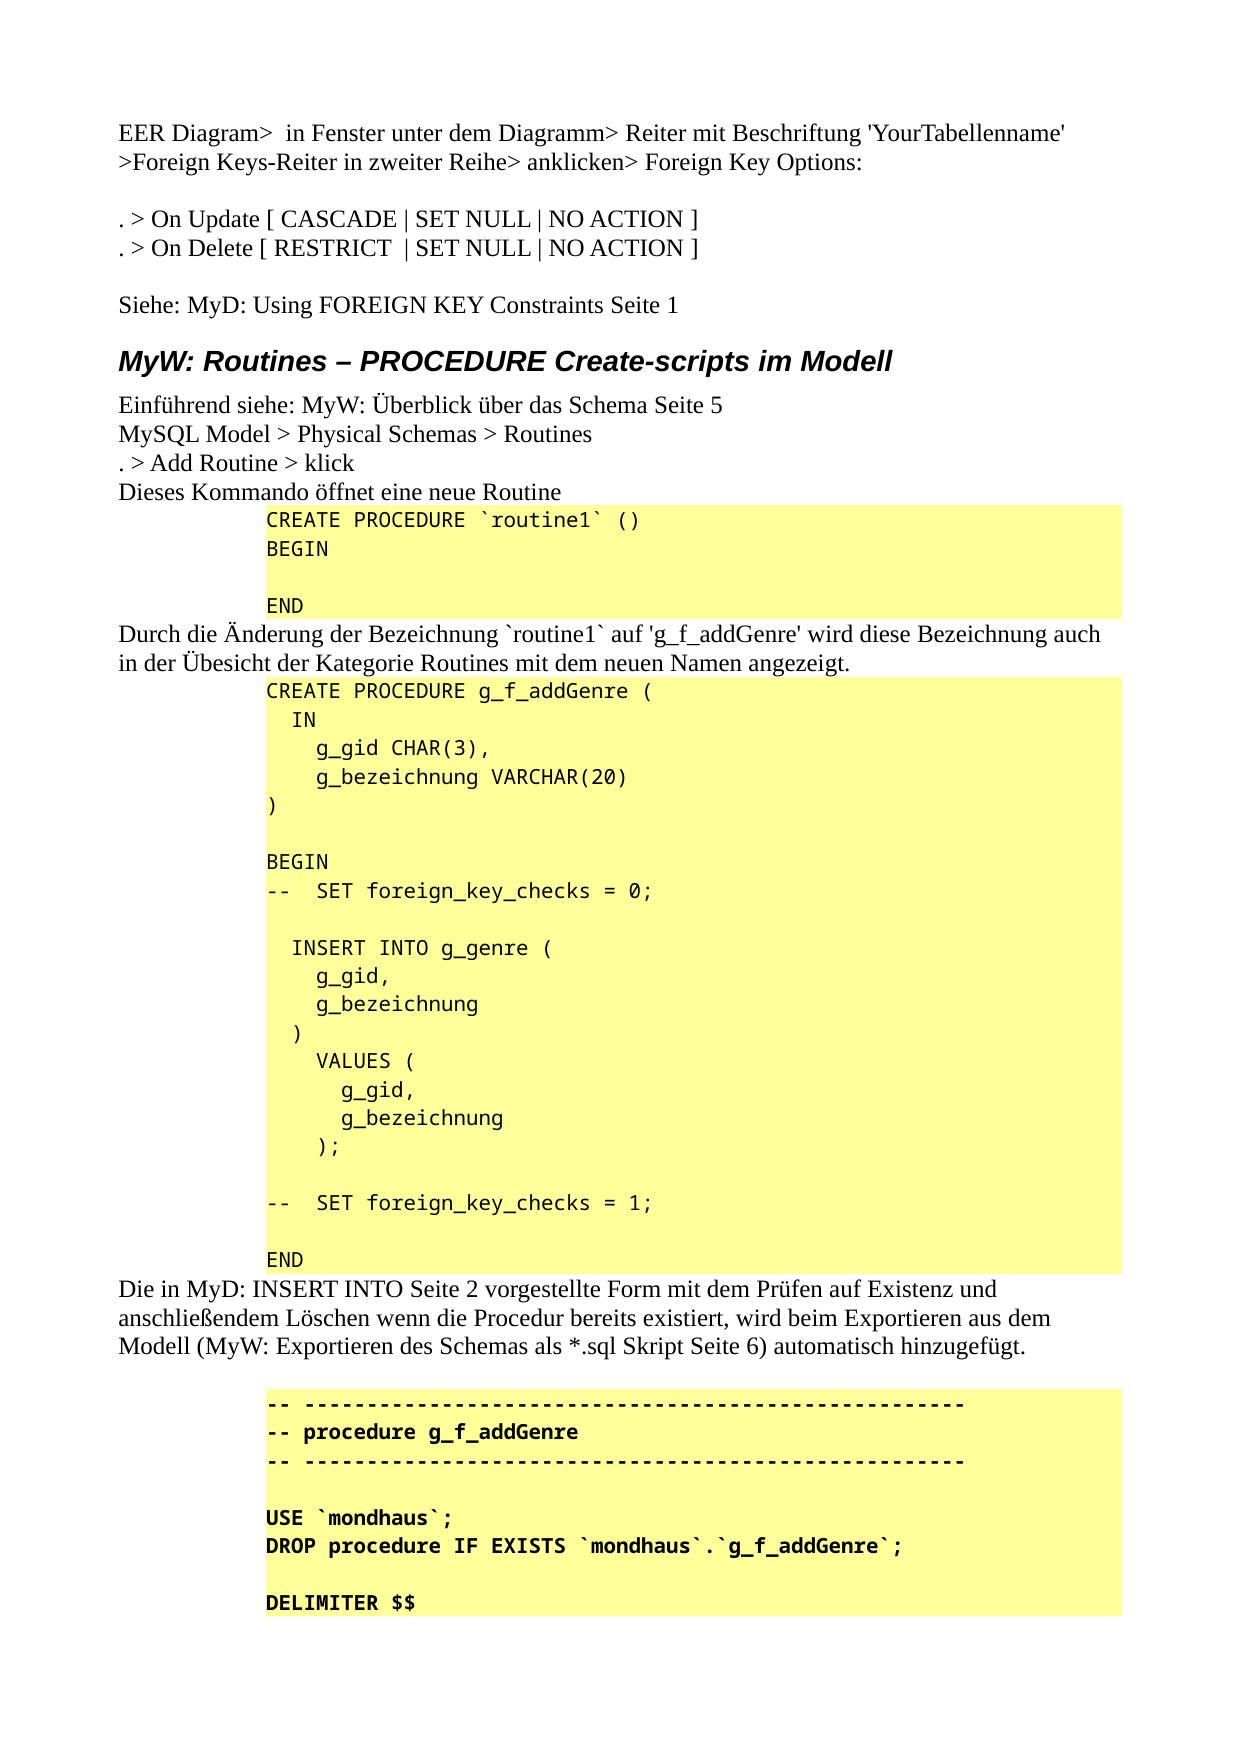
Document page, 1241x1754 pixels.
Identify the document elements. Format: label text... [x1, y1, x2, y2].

text g_gid CHAR(3), [266, 733, 1122, 762]
text INSERT INTO g_genre ( [266, 933, 1122, 961]
text EER Diagram> in Fenster unter dem Diagramm> Reiter mit Beschriftung 'YourTabellenname' >Foreign Keys-Reiter in zweiter Reihe> anklicken> Foreign Key Options: [118, 118, 1122, 176]
text USE `mondhaus`; [266, 1503, 1122, 1531]
text g_bezeichnung [266, 989, 1122, 1018]
text g_bezeichnung VARCHAR(20) [266, 762, 1122, 790]
text DELIMITER $$ [266, 1588, 1122, 1616]
text BEGIN [266, 847, 1122, 876]
text END [266, 591, 1122, 619]
text MySQL Model > Physical Schemas > Routines [118, 419, 1122, 448]
text CREATE PROCEDURE g_f_addGenre ( [266, 677, 1122, 705]
text -- SET foreign_key_checks = 0; [266, 876, 1122, 904]
text END [266, 1245, 1122, 1274]
text g_gid, [266, 961, 1122, 989]
text Die in MyD: INSERT INTO Seite 2 vorgestellte Form mit dem Prüfen auf Existenz und anschließendem Löschen wenn die Procedur bereits existiert, wird beim Exportieren aus dem Modell (MyW: Exportieren des Schemas als *.sql Skript Seite 5) automatisch hinzugefügt. [118, 1274, 1122, 1360]
text ); [266, 1132, 1122, 1160]
text ) [266, 790, 1122, 819]
text Durch die Änderung der Bezeichnung `routine1` auf 'g_f_addGenre' wird diese Bezeichnung auch in der Übesicht der Kategorie Routines mit dem neuen Namen angezeigt. [118, 619, 1122, 677]
text . > On Delete [ RESTRICT | SET NULL | NO ACTION ] [118, 233, 1122, 262]
text -- ----------------------------------------------------- [266, 1389, 1122, 1417]
text VALUES ( [266, 1046, 1122, 1075]
text -- ----------------------------------------------------- [266, 1446, 1122, 1474]
text BEGIN [266, 534, 1122, 562]
subtitle MyW: Routines – PROCEDURE Create-scripts im Modell [118, 344, 1122, 378]
text . > Add Routine > klick [118, 448, 1122, 477]
text Dieses Kommando öffnet eine neue Routine [118, 477, 1122, 505]
text ) [266, 1018, 1122, 1046]
text g_bezeichnung [266, 1103, 1122, 1132]
text . > On Update [ CASCADE | SET NULL | NO ACTION ] [118, 204, 1122, 233]
text -- SET foreign_key_checks = 1; [266, 1188, 1122, 1217]
text DROP procedure IF EXISTS `mondhaus`.`g_f_addGenre`; [266, 1531, 1122, 1559]
text CREATE PROCEDURE `routine1` () [266, 505, 1122, 534]
text Einführend siehe: MyW: Überblick über das Schema Seite 5 [118, 390, 1122, 419]
text -- procedure g_f_addGenre [266, 1417, 1122, 1446]
text Siehe: MyD: Using FOREIGN KEY Constraints Seite 1 [118, 291, 1122, 319]
text g_gid, [266, 1075, 1122, 1103]
text IN [266, 705, 1122, 733]
